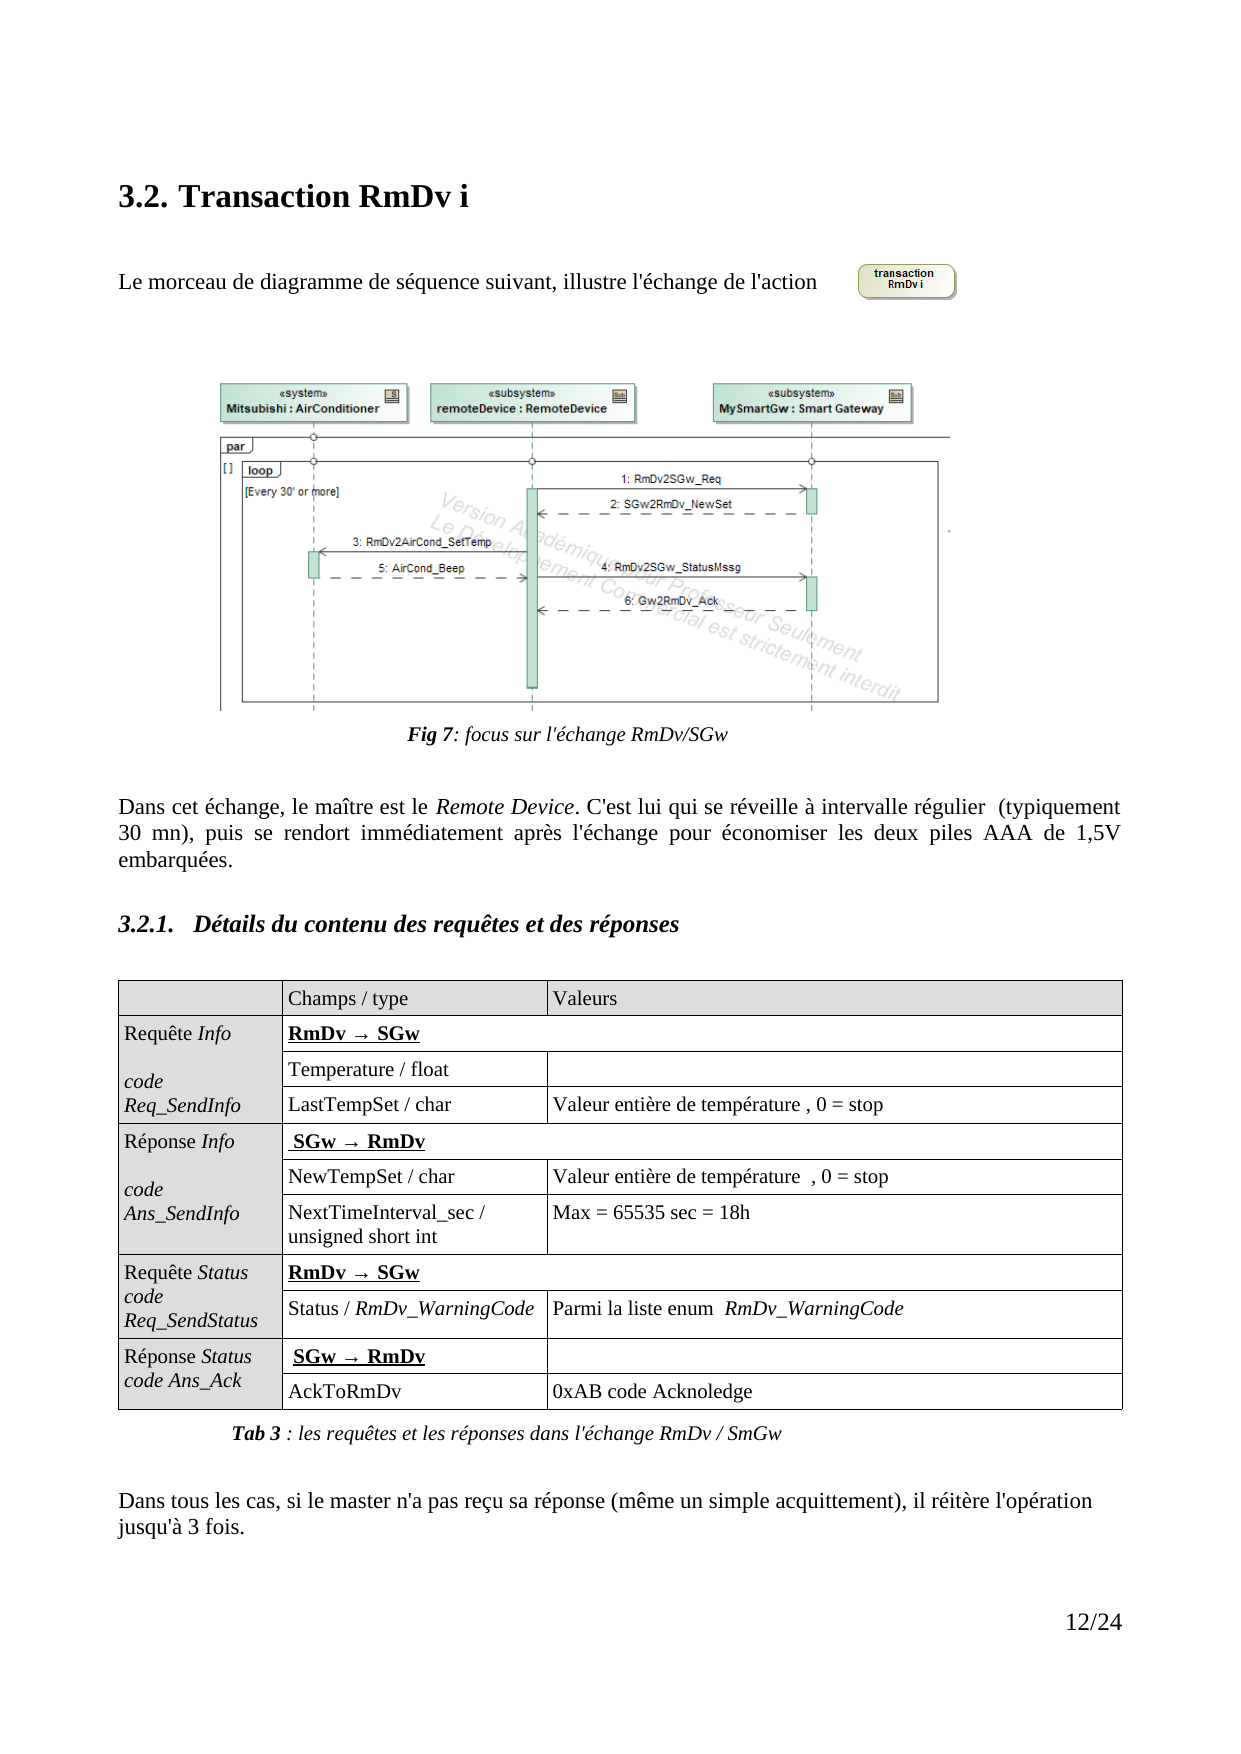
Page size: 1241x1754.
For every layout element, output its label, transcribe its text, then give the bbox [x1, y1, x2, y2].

table_cell NewTempSet / char [283, 1160, 547, 1194]
table_cell SGw → RmDv [283, 1124, 1122, 1159]
subtitle Détails du contenu des requêtes et des réponses [118, 909, 1122, 938]
table_cell AckToRmDv [283, 1374, 547, 1409]
table_cell NextTimeInterval_sec / unsigned short int [283, 1195, 547, 1254]
table_cell Requête Info code Req_SendInfo [119, 1016, 282, 1123]
table_header Valeurs [548, 981, 1122, 1015]
table_cell Status / RmDv_WarningCode [283, 1291, 547, 1338]
table_cell Valeur entière de température , 0 = stop [548, 1087, 1122, 1123]
text Dans tous les cas, si le master n'a pas reçu sa réponse (même un simple acquittement), il réitère l'opération jusqu'à 3 fois. [118, 1487, 1122, 1539]
table_cell Max = 65535 sec = 18h [548, 1195, 1122, 1254]
table_header [119, 981, 282, 1015]
table_cell LastTempSet / char [283, 1087, 547, 1123]
table_cell [548, 1339, 1122, 1373]
table_cell Temperature / float [283, 1052, 547, 1086]
table_cell 0xAB code Acknoledge [548, 1374, 1122, 1409]
table_cell SGw → RmDv [283, 1339, 547, 1373]
table_cell Réponse Info code Ans_SendInfo [119, 1124, 282, 1254]
table_cell Valeur entière de température , 0 = stop [548, 1160, 1122, 1194]
table_cell Réponse Status code Ans_Ack [119, 1339, 282, 1409]
table_cell Requête Status code Req_SendStatus [119, 1255, 282, 1338]
text Dans cet échange, le maître est le Remote Device. C'est lui qui se réveille à intervalle régulier (typiquement 30 mn), puis se rendort immédiatement après l'échange pour économiser les deux piles AAA de 1,5V embarquées. [118, 793, 1122, 872]
table_cell RmDv → SGw [283, 1255, 1122, 1290]
table_cell RmDv → SGw [283, 1016, 1122, 1051]
text [968, 268, 1122, 295]
table_header Champs / type [283, 981, 547, 1015]
text Le morceau de diagramme de séquence suivant, illustre l'échange de l'action [118, 268, 843, 295]
table_cell [548, 1052, 1122, 1086]
subtitle Transaction RmDv i [118, 176, 1122, 215]
table_cell Parmi la liste enum RmDv_WarningCode [548, 1291, 1122, 1338]
